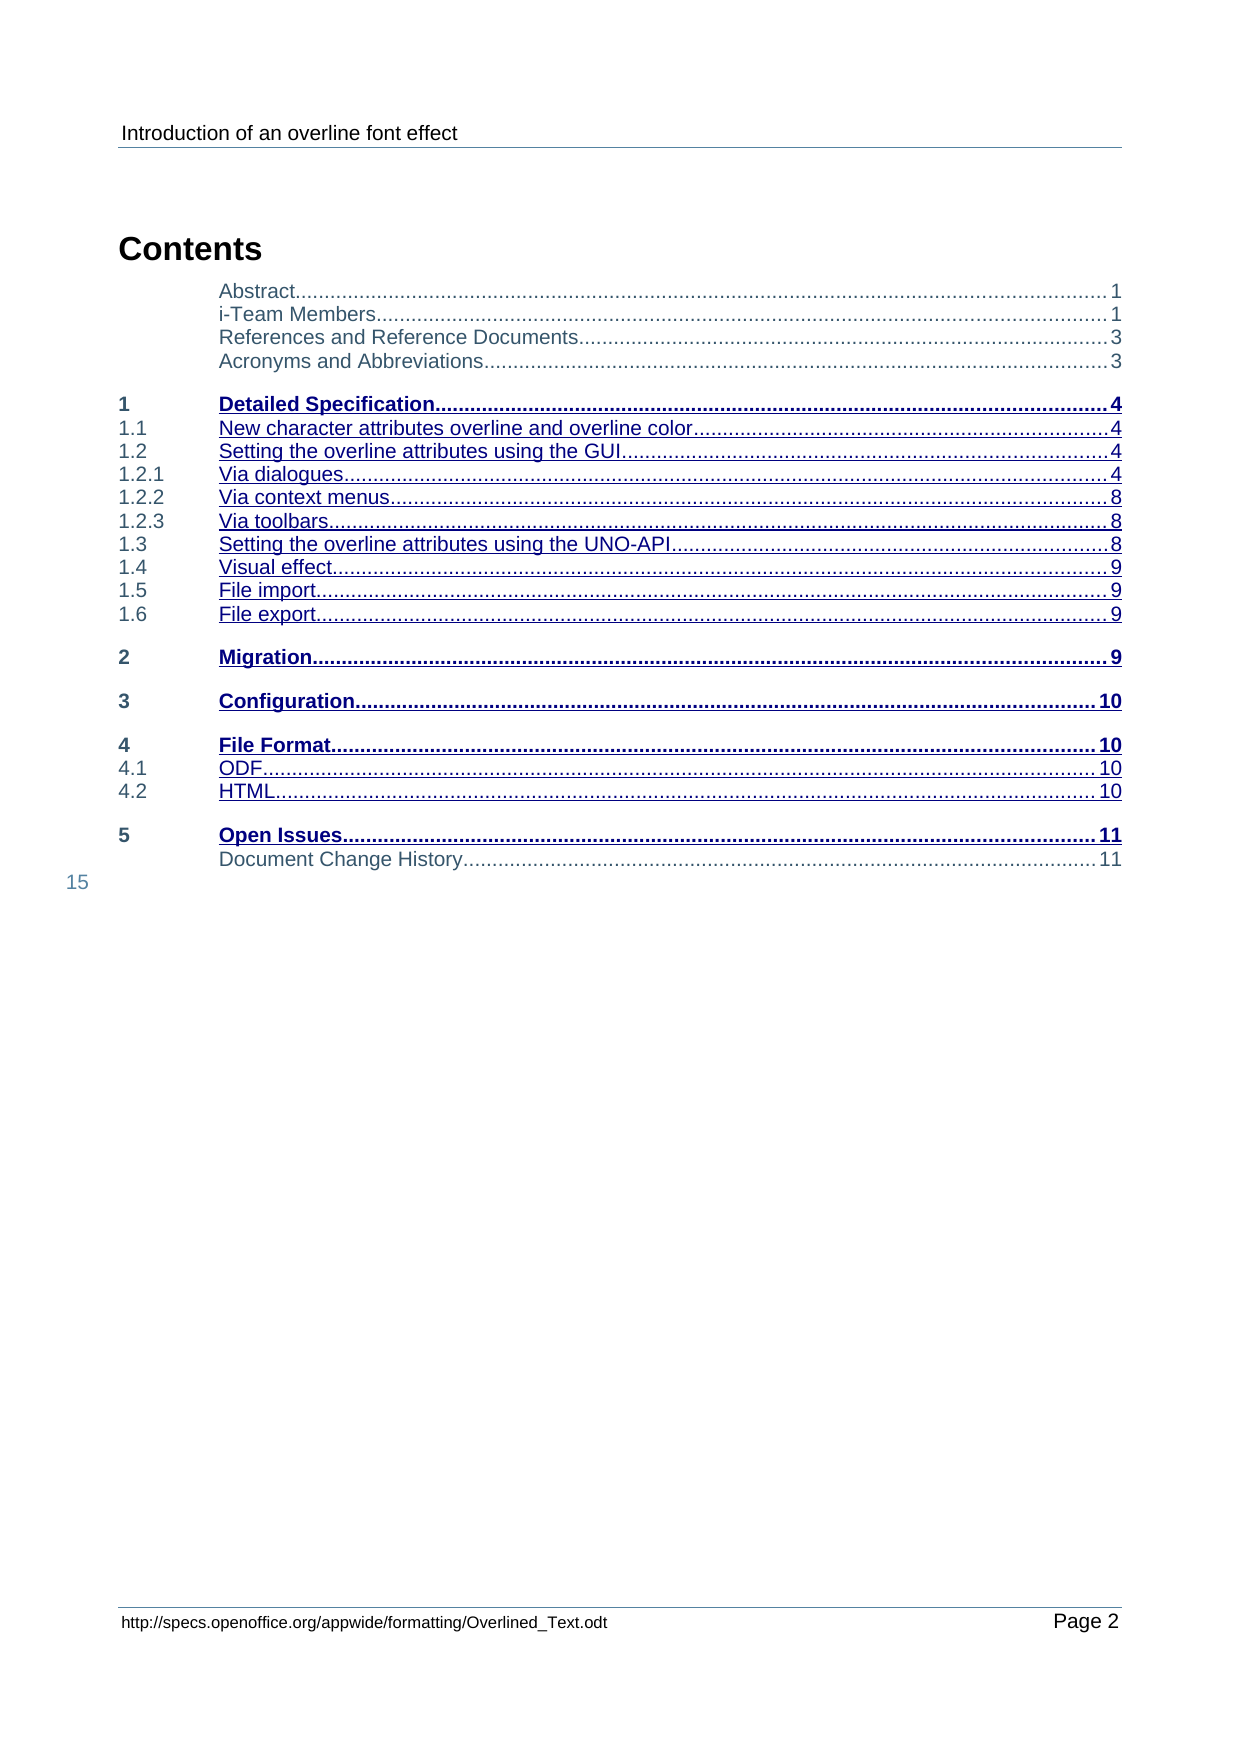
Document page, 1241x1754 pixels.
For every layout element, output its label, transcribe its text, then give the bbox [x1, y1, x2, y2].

text 1.3 Setting the overline attributes using the UNO-API 8 [118, 532, 1122, 556]
text 1.4 Visual effect 9 [118, 556, 1122, 579]
text 4 File Format 10 [118, 734, 1122, 757]
text 1.2.1 Via dialogues 4 [118, 463, 1122, 486]
text 1.2.3 Via toolbars 8 [118, 509, 1122, 532]
text 1 Detailed Specification 4 [118, 393, 1122, 416]
text 3 Configuration 10 [118, 690, 1122, 713]
text 1.6 File export 9 [118, 602, 1122, 625]
text 1.2 Setting the overline attributes using the GUI 4 [118, 439, 1122, 463]
text Abstract 1 [118, 279, 1122, 303]
text 4.2 HTML 10 [118, 780, 1122, 803]
text 5 Open Issues 11 [118, 824, 1122, 847]
text Document Change History 11 [118, 847, 1122, 870]
subtitle Contents [118, 230, 1122, 267]
text 1.2.2 Via context menus 8 [118, 486, 1122, 509]
text 2 Migration 9 [118, 646, 1122, 669]
text Acronyms and Abbreviations 3 [118, 349, 1122, 372]
text i-Team Members 1 [118, 303, 1122, 326]
text 1.1 New character attributes overline and overline color 4 [118, 416, 1122, 439]
text 4.1 ODF 10 [118, 757, 1122, 780]
text References and Reference Documents 3 [118, 326, 1122, 349]
text 1.5 File import 9 [118, 579, 1122, 602]
